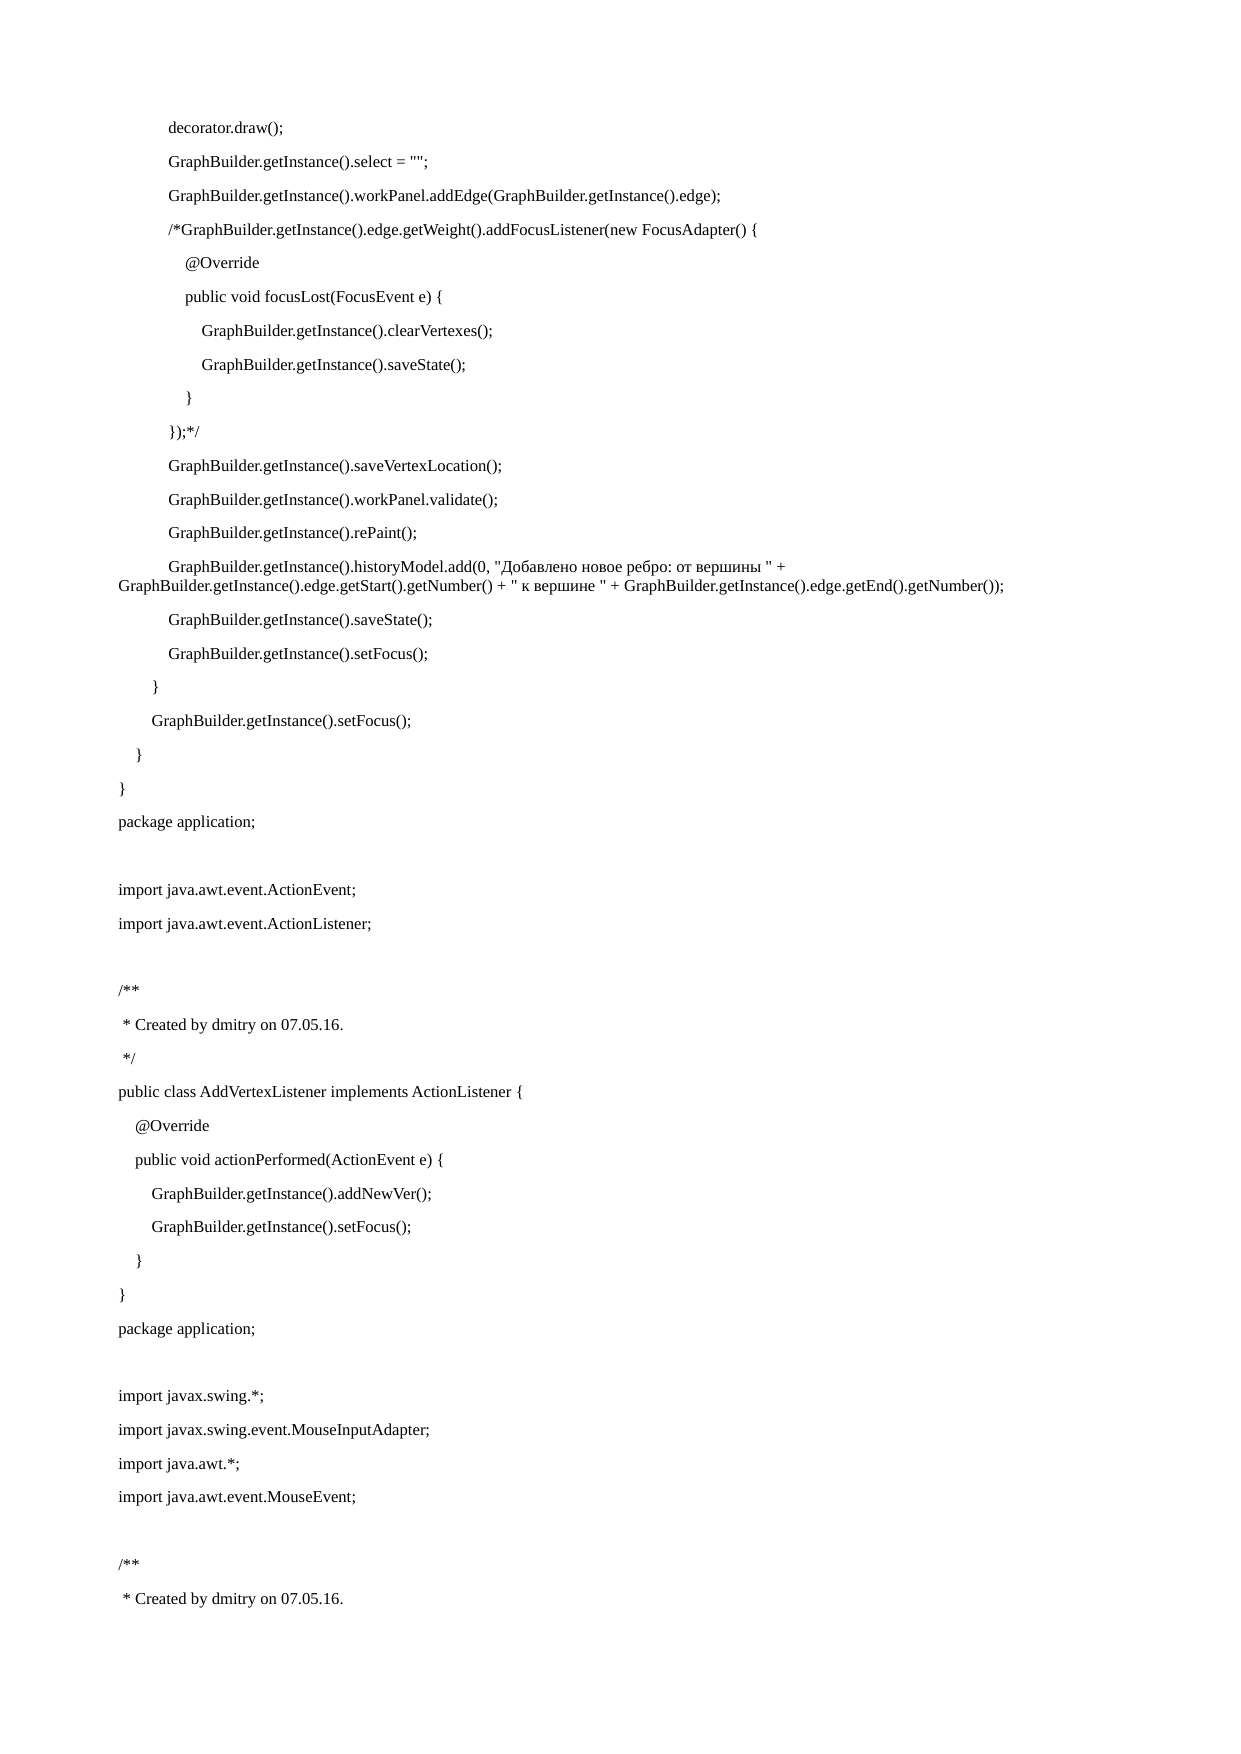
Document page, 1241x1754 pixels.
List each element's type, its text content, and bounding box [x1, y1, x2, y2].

text GraphBuilder.getInstance().saveState(); [118, 354, 1152, 373]
text GraphBuilder.getInstance().workPanel.validate(); [118, 489, 1152, 508]
text import java.awt.*; [118, 1453, 1152, 1473]
text import javax.swing.*; [118, 1386, 1152, 1405]
text package application; [118, 1318, 1152, 1338]
text } [118, 1285, 1152, 1304]
text * Created by dmitry on 07.05.16. [118, 1588, 1152, 1608]
text GraphBuilder.getInstance().saveState(); [118, 610, 1152, 629]
text } [118, 388, 1152, 407]
text /** [118, 1555, 1152, 1574]
text /*GraphBuilder.getInstance().edge.getWeight().addFocusListener(new FocusAdapter() { [118, 219, 1152, 238]
text } [118, 1251, 1152, 1270]
text @Override [118, 253, 1152, 272]
text GraphBuilder.getInstance().setFocus(); [118, 1217, 1152, 1236]
text GraphBuilder.getInstance().select = ""; [118, 152, 1152, 171]
text GraphBuilder.getInstance().addNewVer(); [118, 1183, 1152, 1203]
text GraphBuilder.getInstance().historyModel.add(0, "Добавлено новое ребро: от вершины " + GraphBuilder.getInstance().edge.getStart().getNumber() + " к вершине " + GraphBuilder.getInstance().edge.getEnd().getNumber()); [118, 557, 1152, 595]
text * Created by dmitry on 07.05.16. [118, 1015, 1152, 1034]
text package application; [118, 812, 1152, 831]
text public void actionPerformed(ActionEvent e) { [118, 1150, 1152, 1169]
text } [118, 778, 1152, 798]
text GraphBuilder.getInstance().rePaint(); [118, 523, 1152, 542]
text public class AddVertexListener implements ActionListener { [118, 1082, 1152, 1101]
text });*/ [118, 422, 1152, 441]
text import javax.swing.event.MouseInputAdapter; [118, 1420, 1152, 1439]
text } [118, 745, 1152, 764]
text import java.awt.event.MouseEvent; [118, 1487, 1152, 1506]
text decorator.draw(); [118, 118, 1152, 137]
text GraphBuilder.getInstance().setFocus(); [118, 643, 1152, 663]
text GraphBuilder.getInstance().setFocus(); [118, 711, 1152, 730]
text import java.awt.event.ActionListener; [118, 913, 1152, 933]
text /** [118, 981, 1152, 1000]
text GraphBuilder.getInstance().saveVertexLocation(); [118, 456, 1152, 475]
text public void focusLost(FocusEvent e) { [118, 287, 1152, 306]
text @Override [118, 1116, 1152, 1135]
text } [118, 677, 1152, 696]
text */ [118, 1048, 1152, 1068]
text import java.awt.event.ActionEvent; [118, 880, 1152, 899]
text GraphBuilder.getInstance().workPanel.addEdge(GraphBuilder.getInstance().edge); [118, 186, 1152, 205]
text GraphBuilder.getInstance().clearVertexes(); [118, 321, 1152, 340]
